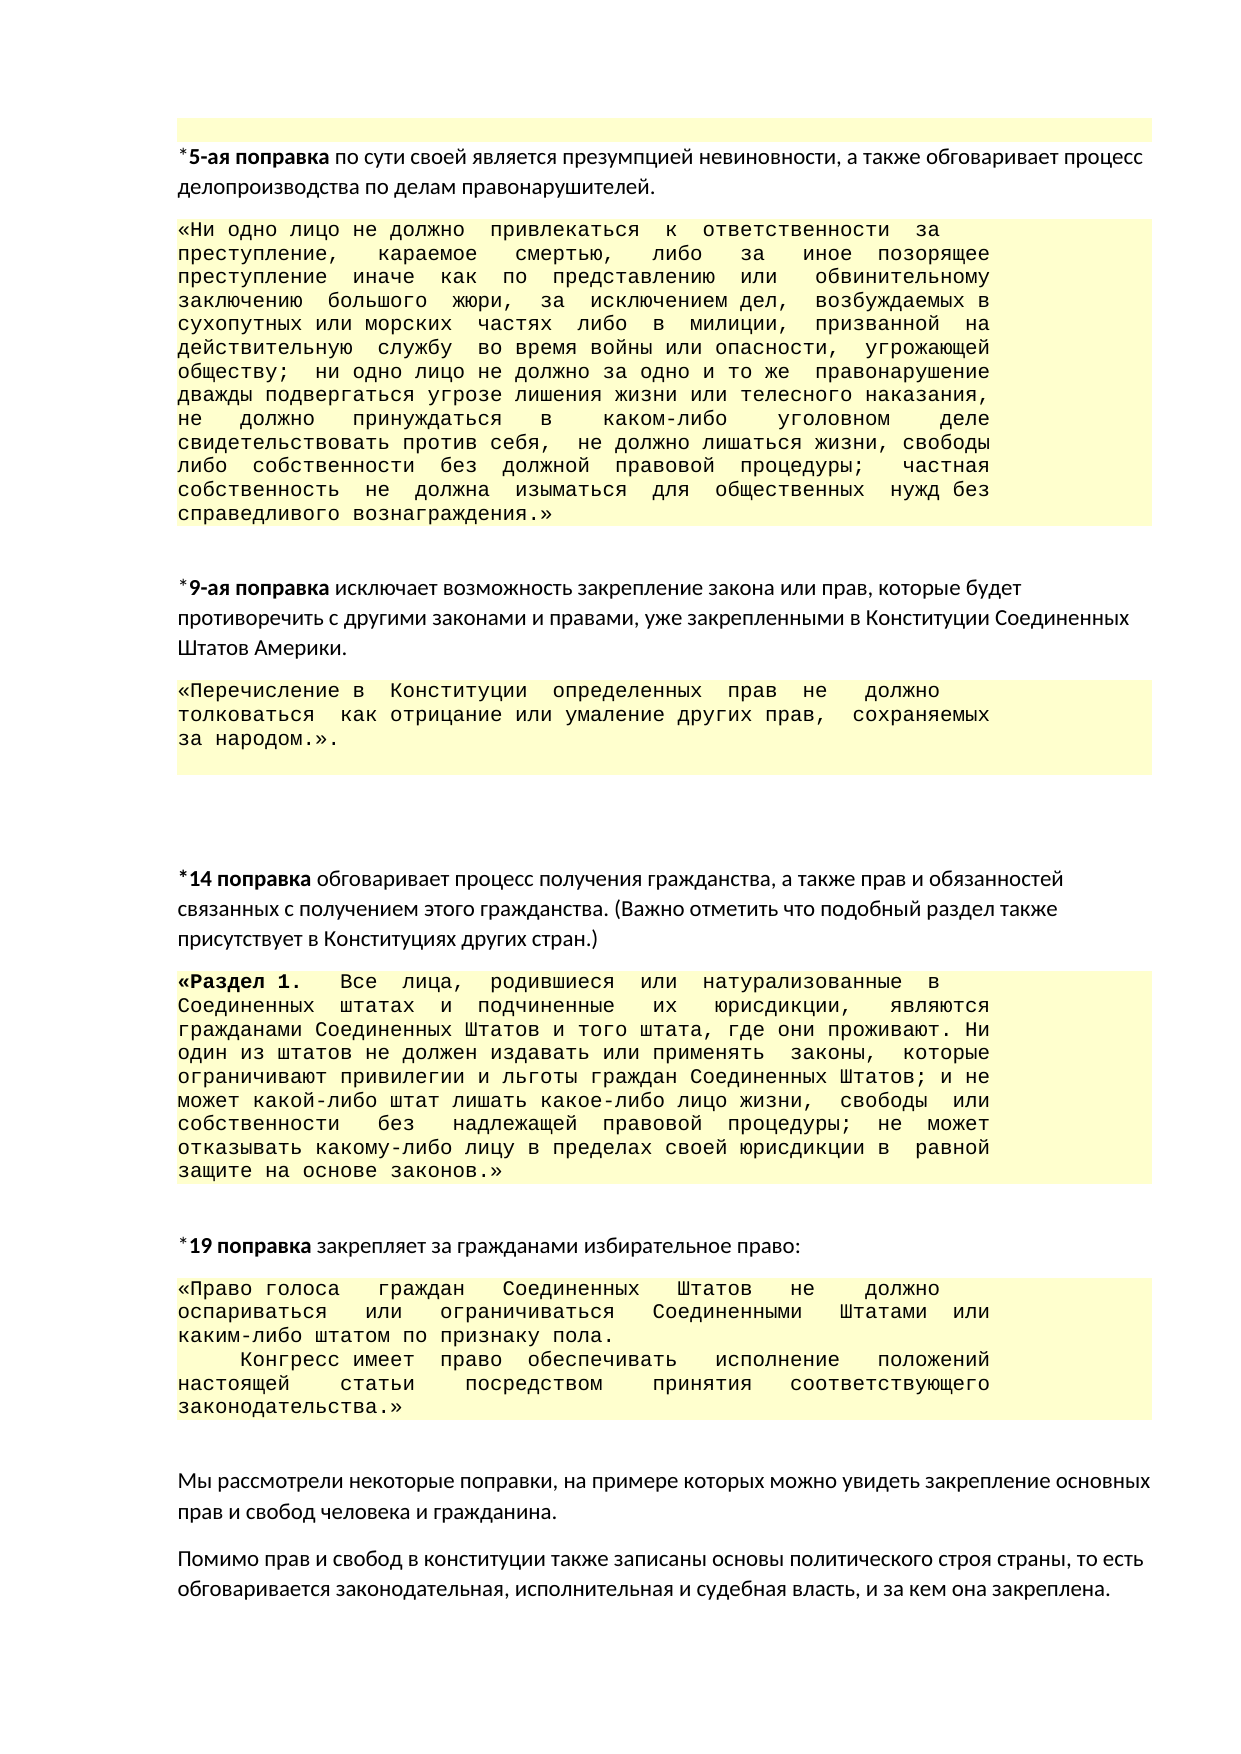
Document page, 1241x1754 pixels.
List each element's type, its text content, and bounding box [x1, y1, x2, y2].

text *5-ая поправка по сути своей является презумпцией невиновности, а также обговаривает процесс делопроизводства по делам правонарушителей. [177, 142, 1152, 200]
text дважды подвергаться угрозе лишения жизни или телесного наказания, [177, 384, 1152, 408]
text преступление, караемое смертью, либо за иное позорящее [177, 242, 1152, 266]
text Соединенных штатах и подчиненные их юрисдикции, являются [177, 995, 1152, 1019]
text «Ни одно лицо не должно привлекаться к ответственности за [177, 219, 1152, 242]
text оспариваться или ограничиваться Соединенными Штатами или [177, 1302, 1152, 1325]
text Помимо прав и свобод в конституции также записаны основы политического строя страны, то есть обговаривается законодательная, исполнительная и судебная власть, и за кем она закреплена. [177, 1544, 1152, 1602]
text гражданами Соединенных Штатов и того штата, где они проживают. Ни [177, 1019, 1152, 1042]
text *9-ая поправка исключает возможность закрепление закона или прав, которые будет противоречить с другими законами и правами, уже закрепленными в Конституции Соединенных Штатов Америки. [177, 573, 1152, 662]
text собственности без надлежащей правовой процедуры; не может [177, 1113, 1152, 1137]
text законодательства.» [177, 1396, 1152, 1420]
text сухопутных или морских частях либо в милиции, призванной на [177, 313, 1152, 337]
text преступление иначе как по представлению или обвинительному [177, 266, 1152, 290]
text настоящей статьи посредством принятия соответствующего [177, 1372, 1152, 1396]
text *14 поправка обговаривает процесс получения гражданства, а также прав и обязанностей связанных с получением этого гражданства. (Важно отметить что подобный раздел также присутствует в Конституциях других стран.) [177, 864, 1152, 952]
text за народом.». [177, 728, 1152, 751]
text Конгресс имеет право обеспечивать исполнение положений [177, 1349, 1152, 1372]
text действительную службу во время войны или опасности, угрожающей [177, 337, 1152, 361]
text ограничивают привилегии и льготы граждан Соединенных Штатов; и не [177, 1066, 1152, 1089]
text не должно принуждаться в каком-либо уголовном деле [177, 408, 1152, 432]
text справедливого вознаграждения.» [177, 503, 1152, 526]
text свидетельствовать против себя, не должно лишаться жизни, свободы [177, 432, 1152, 455]
text заключению большого жюри, за исключением дел, возбуждаемых в [177, 290, 1152, 313]
text каким-либо штатом по признаку пола. [177, 1325, 1152, 1349]
text толковаться как отрицание или умаление других прав, сохраняемых [177, 704, 1152, 728]
text защите на основе законов.» [177, 1161, 1152, 1184]
text «Раздел 1. Все лица, родившиеся или натурализованные в [177, 971, 1152, 995]
text «Право голоса граждан Соединенных Штатов не должно [177, 1278, 1152, 1302]
text собственность не должна изыматься для общественных нужд без [177, 479, 1152, 503]
text либо собственности без должной правовой процедуры; частная [177, 455, 1152, 479]
text отказывать какому-либо лицу в пределах своей юрисдикции в равной [177, 1137, 1152, 1161]
text *19 поправка закрепляет за гражданами избирательное право: [177, 1231, 1152, 1259]
text Мы рассмотрели некоторые поправки, на примере которых можно увидеть закрепление основных прав и свобод человека и гражданина. [177, 1467, 1152, 1525]
text может какой-либо штат лишать какое-либо лицо жизни, свободы или [177, 1089, 1152, 1113]
text «Перечисление в Конституции определенных прав не должно [177, 680, 1152, 704]
text один из штатов не должен издавать или применять законы, которые [177, 1042, 1152, 1066]
text обществу; ни одно лицо не должно за одно и то же правонарушение [177, 361, 1152, 384]
